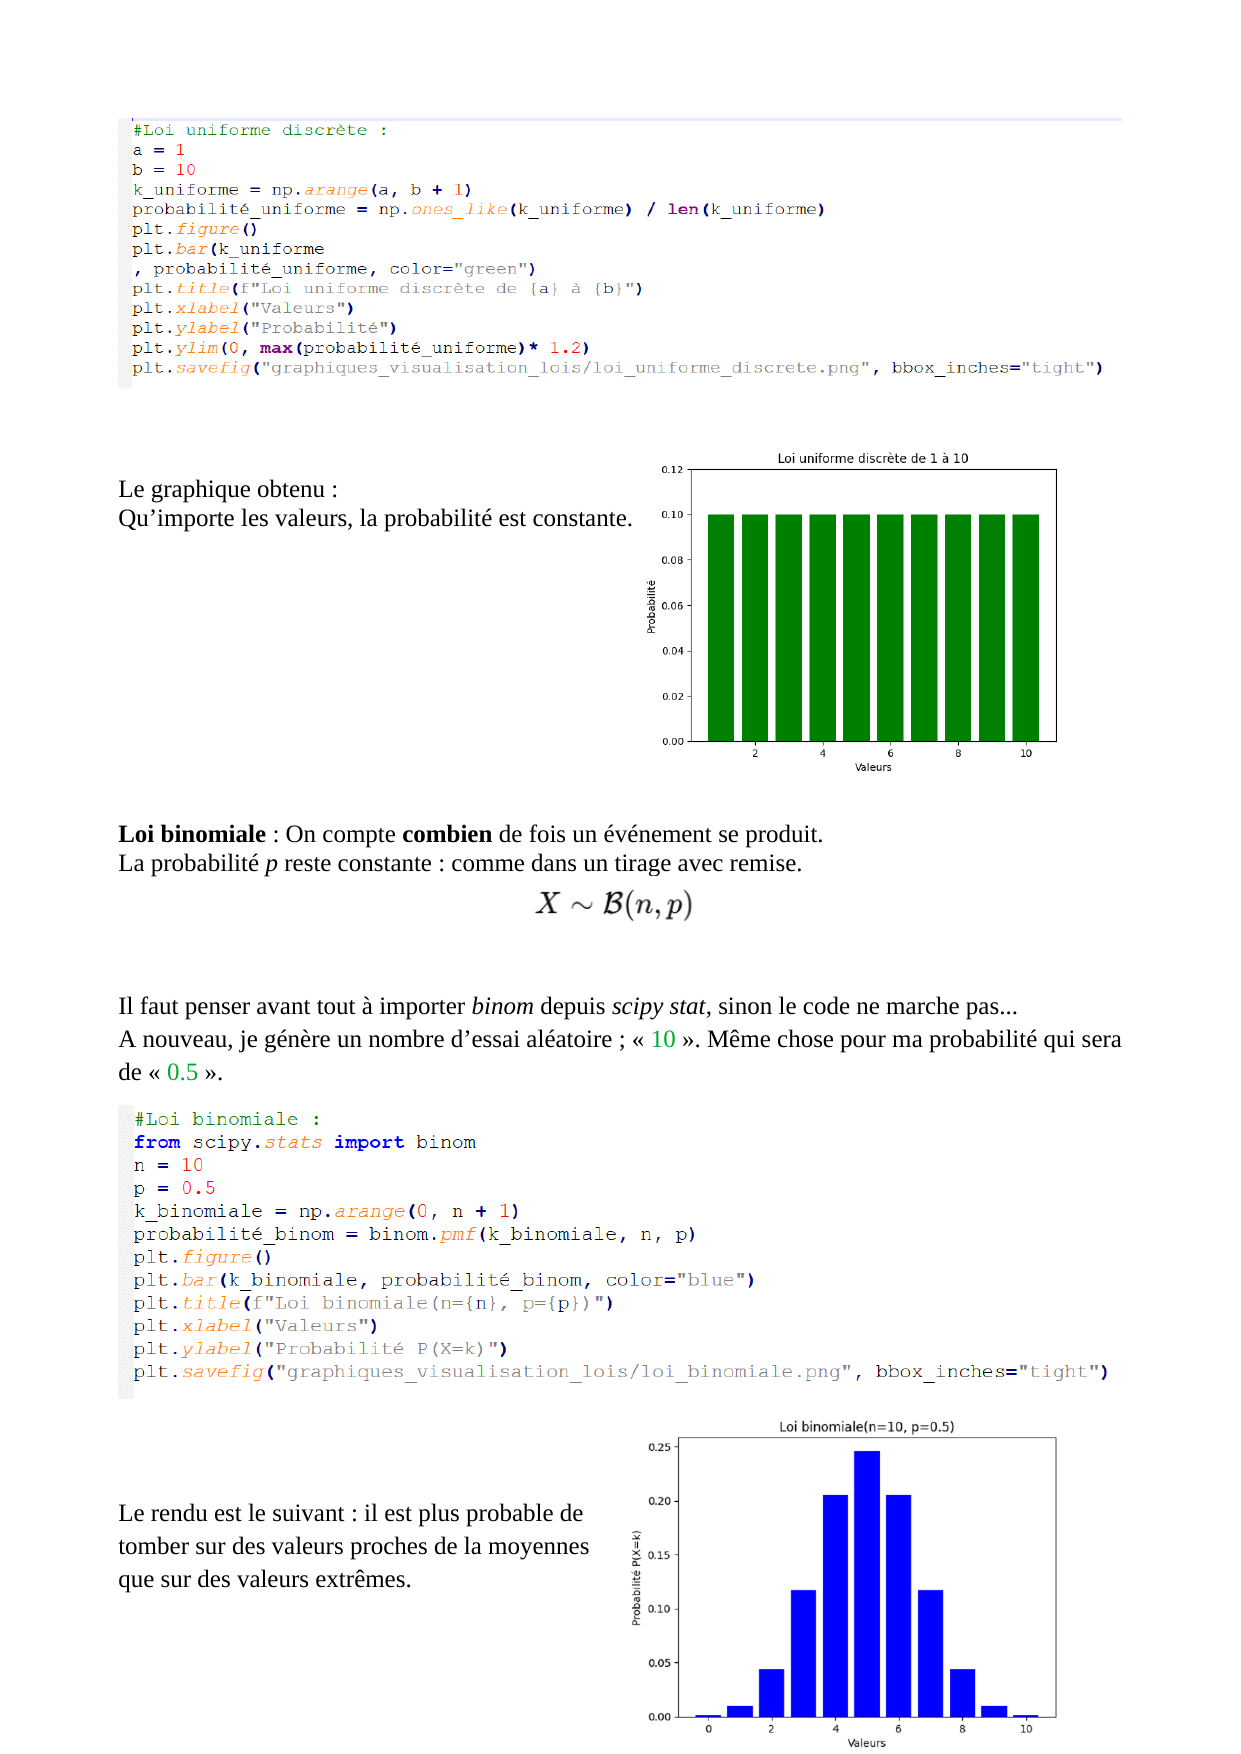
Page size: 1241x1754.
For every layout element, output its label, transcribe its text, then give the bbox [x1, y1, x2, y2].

text Qu’importe les valeurs, la probabilité est constante. [118, 503, 639, 761]
text [1059, 1498, 1122, 1593]
picture [518, 876, 722, 925]
text La probabilité p reste constante : comme dans un tirage avec remise. [118, 848, 1122, 876]
text [1063, 503, 1122, 761]
text Loi binomiale : On compte combien de fois un événement se produit. [118, 761, 1122, 848]
text Il faut penser avant tout à importer binom depuis scipy stat, sinon le code ne marche pas... A nouveau, je génère un nombre d’essai aléatoire ; « 10 ». Même chose pour ma probabilité qui sera de « 0.5 ». [118, 991, 1122, 1086]
picture [118, 1105, 1123, 1399]
picture [629, 1416, 1059, 1754]
text Le rendu est le suivant : il est plus probable de tomber sur des valeurs proches de la moyennes que sur des valeurs extrêmes. [118, 1498, 629, 1593]
picture [118, 118, 1123, 388]
text Le graphique obtenu : [118, 388, 1122, 503]
picture [639, 445, 1063, 780]
